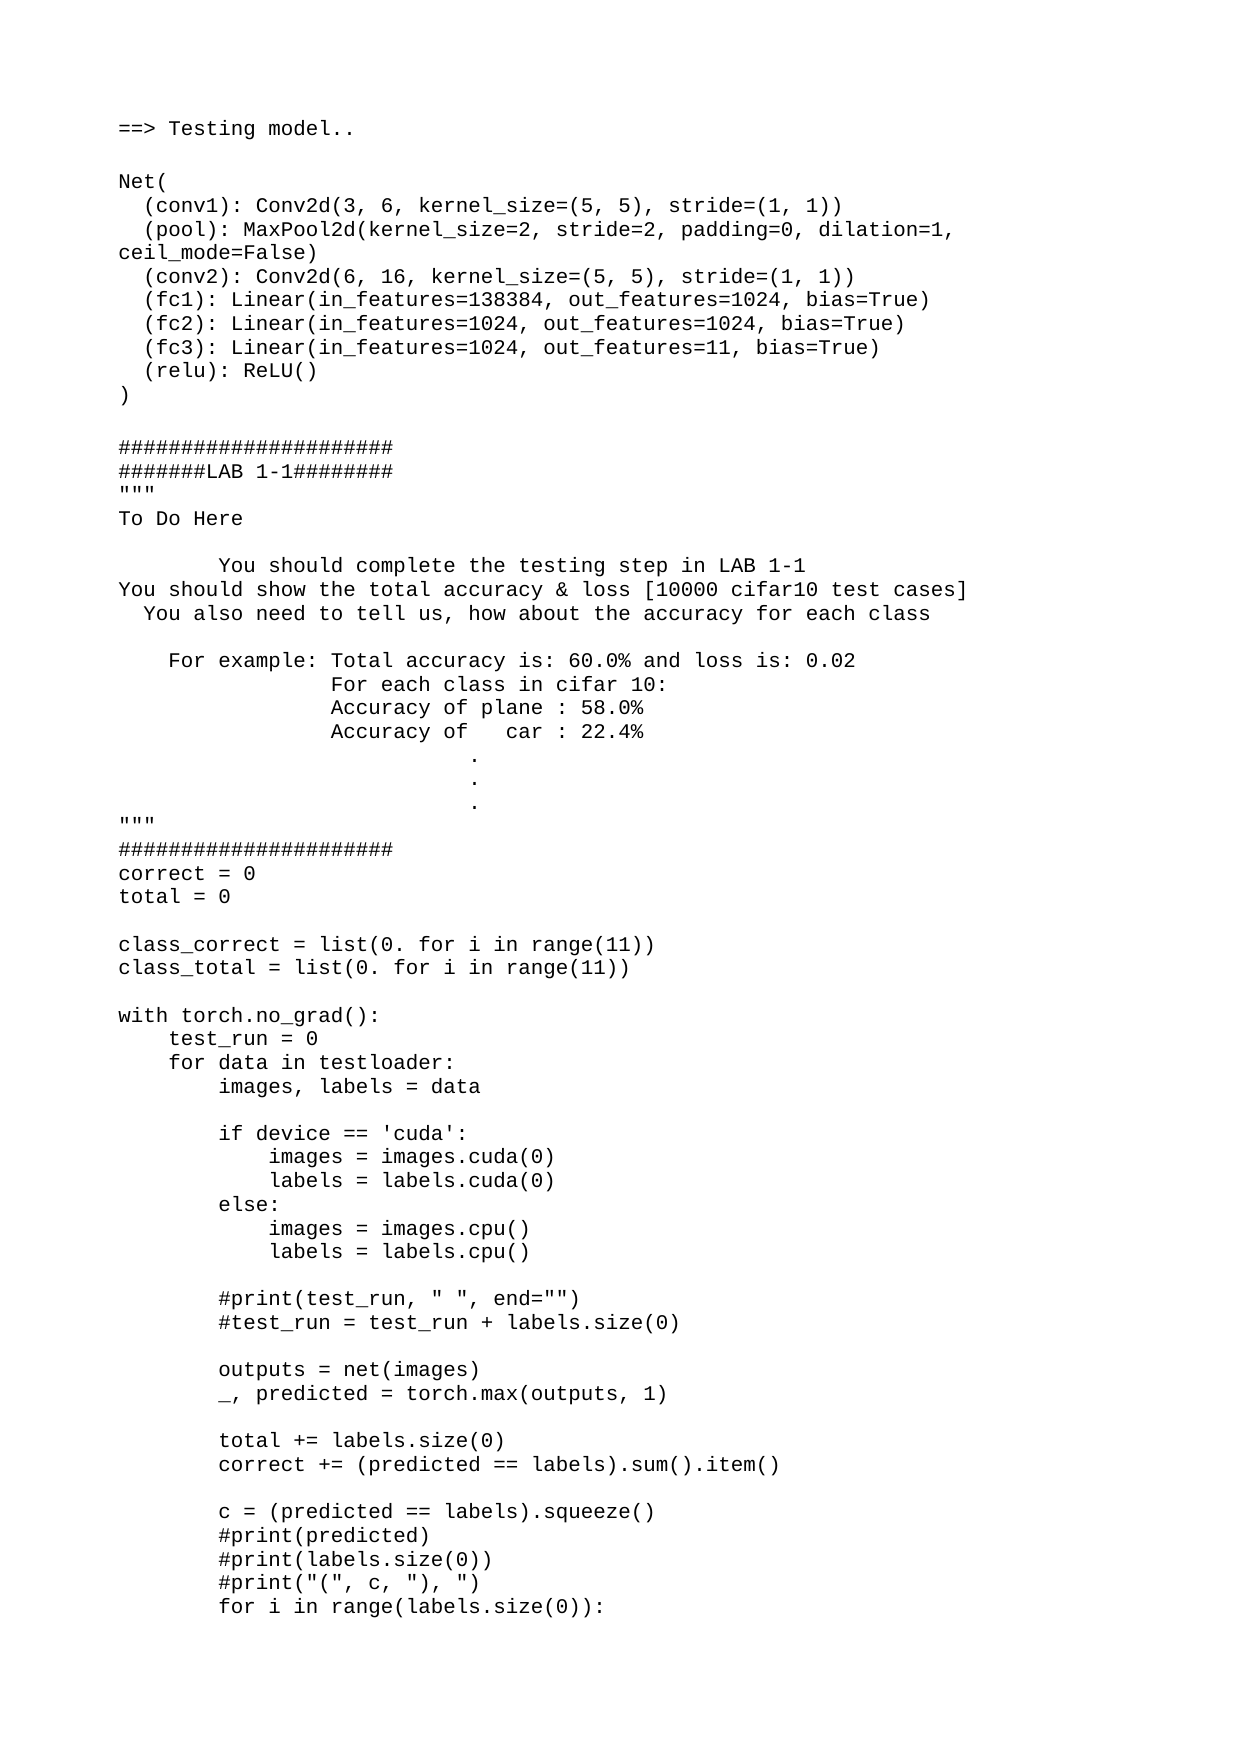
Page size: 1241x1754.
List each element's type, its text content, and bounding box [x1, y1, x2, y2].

text for i in range(labels.size(0)): [118, 1596, 1122, 1619]
text ) [118, 384, 1122, 408]
text _, predicted = torch.max(outputs, 1) [118, 1383, 1122, 1407]
text labels = labels.cpu() [118, 1241, 1122, 1265]
text To Do Here [118, 508, 1122, 532]
text ###################### [118, 437, 1122, 461]
text (conv1): Conv2d(3, 6, kernel_size=(5, 5), stride=(1, 1)) [118, 195, 1122, 218]
text (pool): MaxPool2d(kernel_size=2, stride=2, padding=0, dilation=1, ceil_mode=False) [118, 218, 1122, 266]
text . [118, 768, 1122, 792]
text images = images.cpu() [118, 1217, 1122, 1241]
text ​ [118, 532, 1122, 555]
text labels = labels.cuda(0) [118, 1170, 1122, 1194]
text ​ [118, 910, 1122, 934]
text ​ [118, 1478, 1122, 1501]
text outputs = net(images) [118, 1359, 1122, 1383]
text total += labels.size(0) [118, 1430, 1122, 1454]
text test_run = 0 [118, 1028, 1122, 1052]
text c = (predicted == labels).squeeze() [118, 1501, 1122, 1525]
text class_correct = list(0. for i in range(11)) [118, 934, 1122, 957]
text #test_run = test_run + labels.size(0) [118, 1312, 1122, 1336]
text Accuracy of car : 22.4% [118, 721, 1122, 744]
text . [118, 792, 1122, 816]
text total = 0 [118, 886, 1122, 910]
text if device == 'cuda': [118, 1123, 1122, 1147]
text (fc1): Linear(in_features=138384, out_features=1024, bias=True) [118, 289, 1122, 313]
text For example: Total accuracy is: 60.0% and loss is: 0.02 [118, 650, 1122, 674]
text (fc2): Linear(in_features=1024, out_features=1024, bias=True) [118, 313, 1122, 337]
text else: [118, 1194, 1122, 1217]
text with torch.no_grad(): [118, 1005, 1122, 1028]
text Accuracy of plane : 58.0% [118, 697, 1122, 721]
text (conv2): Conv2d(6, 16, kernel_size=(5, 5), stride=(1, 1)) [118, 266, 1122, 289]
text You should show the total accuracy & loss [10000 cifar10 test cases] [118, 579, 1122, 603]
text ​ [118, 1099, 1122, 1123]
text class_total = list(0. for i in range(11)) [118, 957, 1122, 981]
text You should complete the testing step in LAB 1-1 [118, 555, 1122, 579]
text #print("(", c, "), ") [118, 1572, 1122, 1596]
text You also need to tell us, how about the accuracy for each class [118, 603, 1122, 626]
text images = images.cuda(0) [118, 1147, 1122, 1170]
text for data in testloader: [118, 1052, 1122, 1076]
text #print(labels.size(0)) [118, 1548, 1122, 1572]
text . [118, 744, 1122, 768]
text correct = 0 [118, 863, 1122, 886]
text images, labels = data [118, 1076, 1122, 1099]
text (fc3): Linear(in_features=1024, out_features=11, bias=True) [118, 337, 1122, 360]
text #######LAB 1-1######## [118, 461, 1122, 484]
text Net( [118, 171, 1122, 195]
text ​ [118, 981, 1122, 1005]
text """ [118, 816, 1122, 839]
text ==> Testing model.. [118, 118, 1122, 142]
text ###################### [118, 839, 1122, 863]
text """ [118, 484, 1122, 508]
text #print(test_run, " ", end="") [118, 1288, 1122, 1312]
text correct += (predicted == labels).sum().item() [118, 1454, 1122, 1478]
text For each class in cifar 10: [118, 674, 1122, 697]
text #print(predicted) [118, 1525, 1122, 1548]
text (relu): ReLU() [118, 360, 1122, 384]
